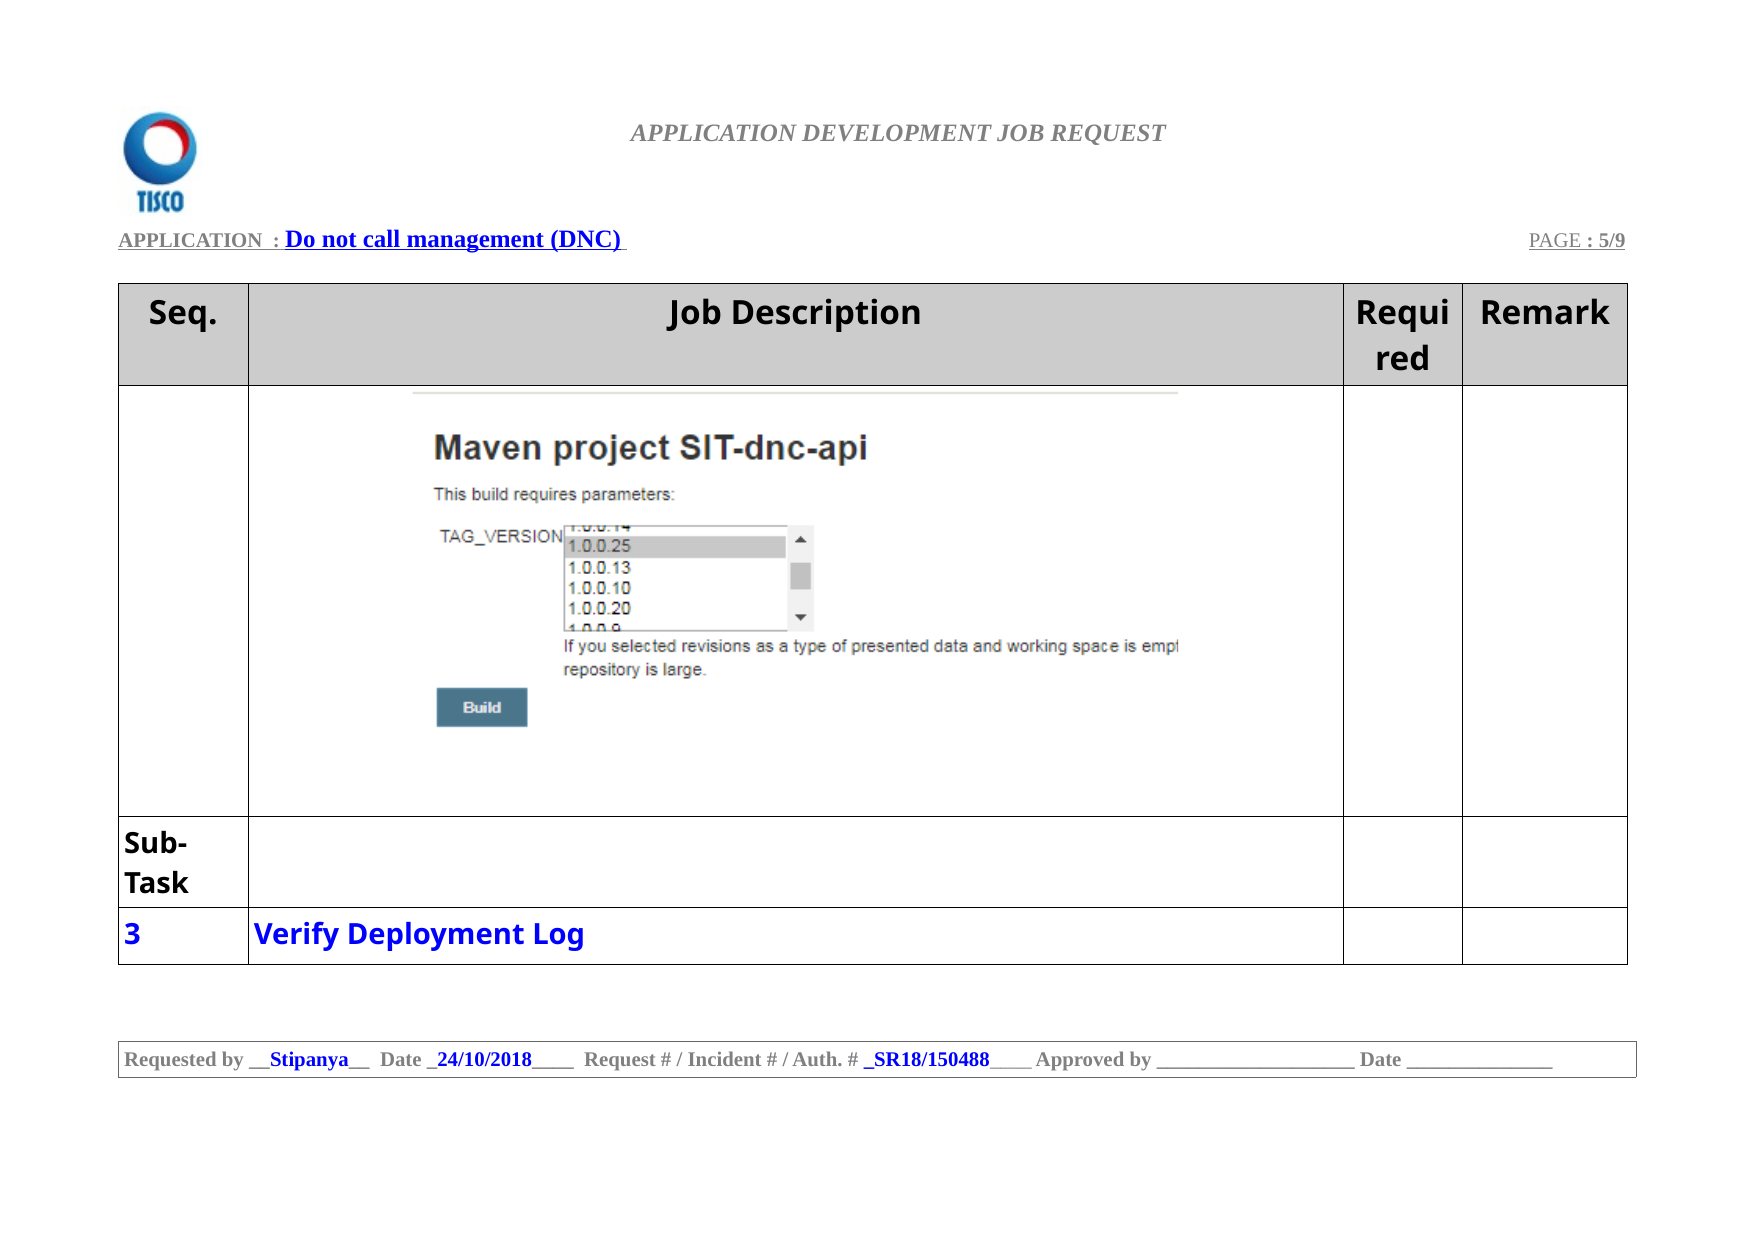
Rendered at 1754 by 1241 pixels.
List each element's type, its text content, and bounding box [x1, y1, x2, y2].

picture [412, 391, 1179, 771]
table_cell Sub-Task [119, 817, 248, 907]
table_cell [1344, 386, 1462, 816]
table_cell [249, 386, 1343, 816]
table_cell [1463, 386, 1627, 816]
table_cell 3 [119, 908, 248, 964]
table_header Remark [1463, 284, 1627, 385]
picture [116, 106, 203, 216]
table_cell [1463, 908, 1627, 964]
table_header Seq. [119, 284, 248, 385]
table_header Job Description [249, 284, 1343, 385]
table_header Required [1344, 284, 1462, 385]
table_cell Verify Deployment Log [249, 908, 1343, 964]
table_cell [1344, 817, 1462, 907]
table_cell [119, 386, 248, 816]
table_cell [1344, 908, 1462, 964]
table_cell [1463, 817, 1627, 907]
table_cell [249, 817, 1343, 907]
